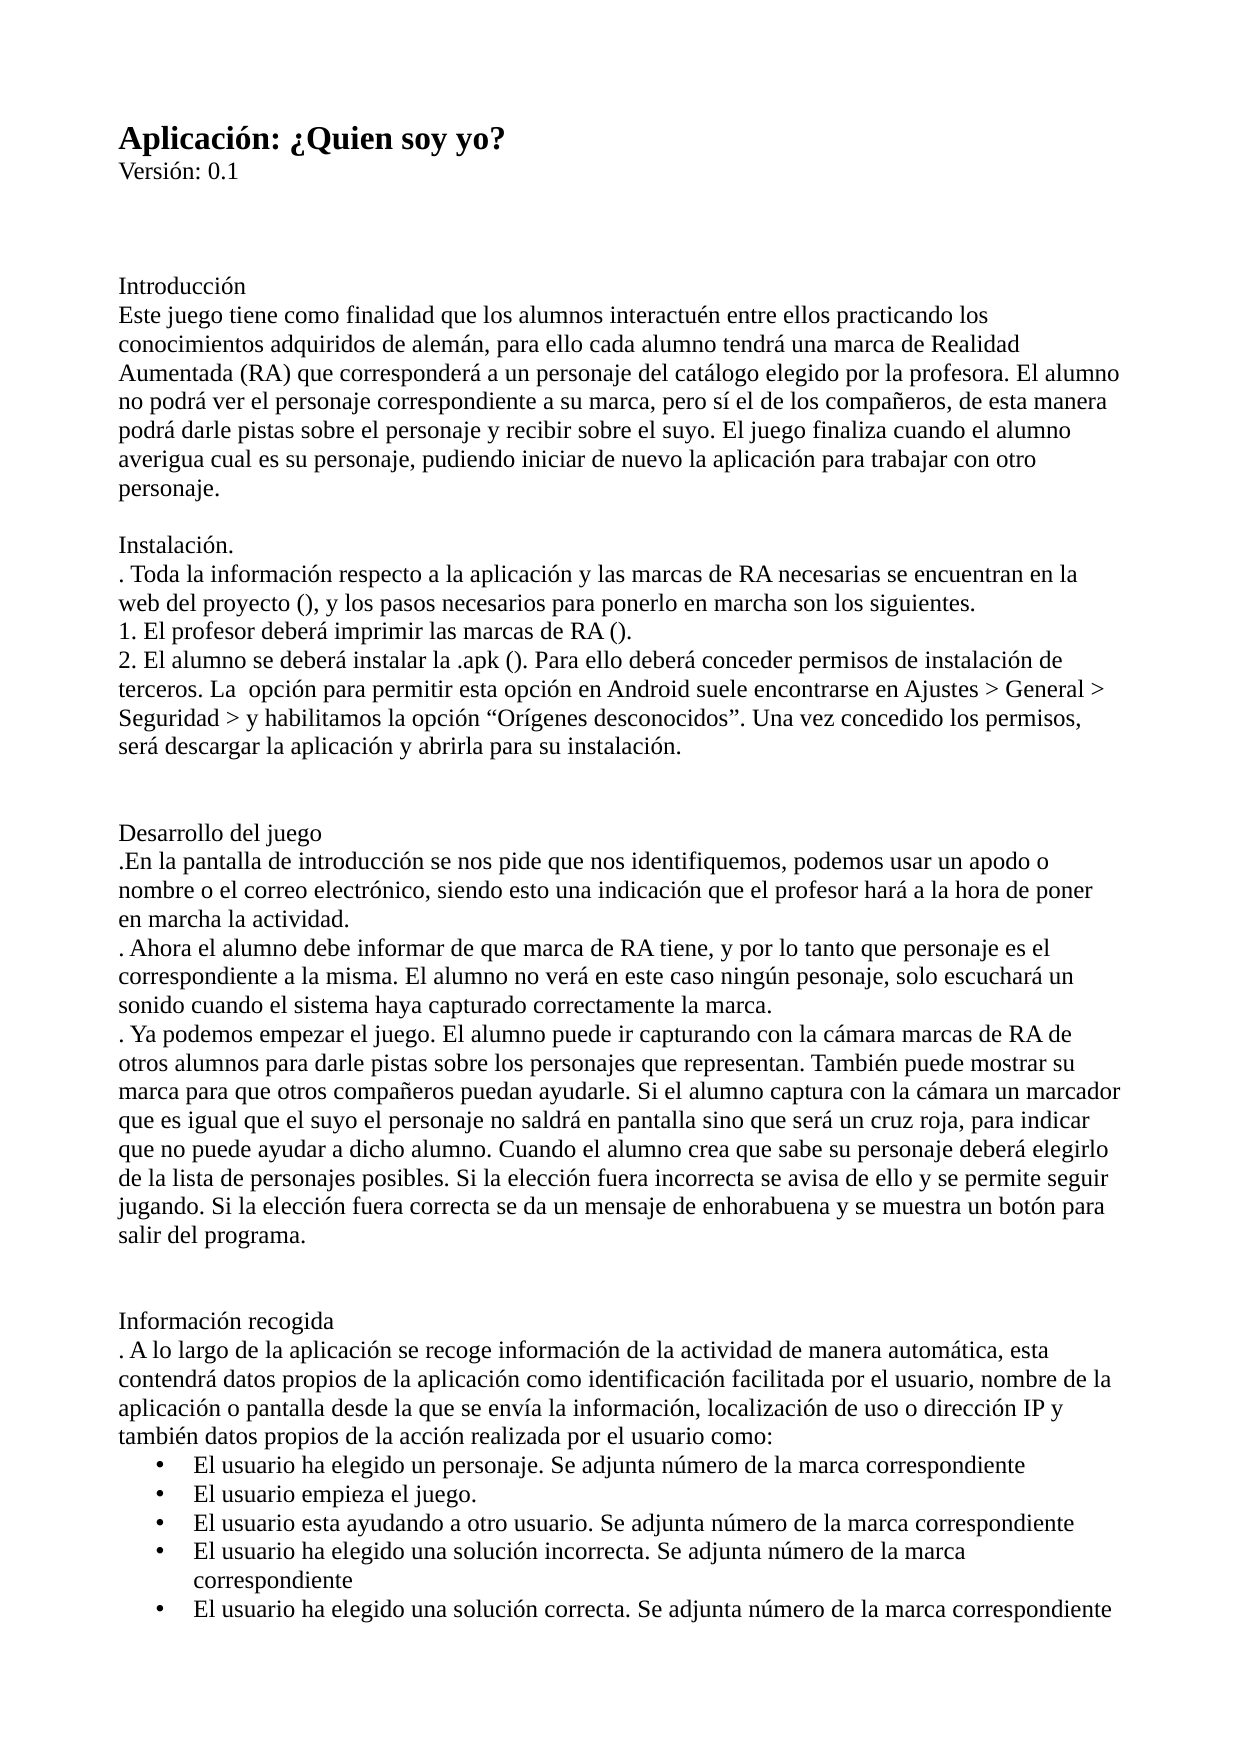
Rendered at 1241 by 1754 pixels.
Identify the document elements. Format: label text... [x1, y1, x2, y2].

text . Ahora el alumno debe informar de que marca de RA tiene, y por lo tanto que personaje es el correspondiente a la misma. El alumno no verá en este caso ningún pesonaje, solo escuchará un sonido cuando el sistema haya capturado correctamente la marca. [118, 933, 1122, 1019]
list El usuario ha elegido un personaje. Se adjunta número de la marca correspondiente [156, 1450, 1122, 1479]
text 2. El alumno se deberá instalar la .apk (). Para ello deberá conceder permisos de instalación de terceros. La opción para permitir esta opción en Android suele encontrarse en Ajustes > General > Seguridad > y habilitamos la opción “Orígenes desconocidos”. Una vez concedido los permisos, será descargar la aplicación y abrirla para su instalación. [118, 645, 1122, 760]
text . Toda la información respecto a la aplicación y las marcas de RA necesarias se encuentran en la web del proyecto (), y los pasos necesarios para ponerlo en marcha son los siguientes. [118, 559, 1122, 616]
text .En la pantalla de introducción se nos pide que nos identifiquemos, podemos usar un apodo o nombre o el correo electrónico, siendo esto una indicación que el profesor hará a la hora de poner en marcha la actividad. [118, 846, 1122, 933]
list El usuario ha elegido una solución correcta. Se adjunta número de la marca correspondiente [156, 1594, 1122, 1623]
text Versión: 0.1 [118, 156, 1122, 185]
list El usuario esta ayudando a otro usuario. Se adjunta número de la marca correspondiente [156, 1508, 1122, 1536]
list El usuario empieza el juego. [156, 1479, 1122, 1508]
text Aplicación: ¿Quien soy yo? [118, 118, 1122, 156]
text Instalación. [118, 530, 1122, 559]
list El usuario ha elegido una solución incorrecta. Se adjunta número de la marca correspondiente [156, 1536, 1122, 1594]
text 1. El profesor deberá imprimir las marcas de RA (). [118, 616, 1122, 645]
text Desarrollo del juego [118, 818, 1122, 846]
text . Ya podemos empezar el juego. El alumno puede ir capturando con la cámara marcas de RA de otros alumnos para darle pistas sobre los personajes que representan. También puede mostrar su marca para que otros compañeros puedan ayudarle. Si el alumno captura con la cámara un marcador que es igual que el suyo el personaje no saldrá en pantalla sino que será un cruz roja, para indicar que no puede ayudar a dicho alumno. Cuando el alumno crea que sabe su personaje deberá elegirlo de la lista de personajes posibles. Si la elección fuera incorrecta se avisa de ello y se permite seguir jugando. Si la elección fuera correcta se da un mensaje de enhorabuena y se muestra un botón para salir del programa. [118, 1019, 1122, 1249]
text . A lo largo de la aplicación se recoge información de la actividad de manera automática, esta contendrá datos propios de la aplicación como identificación facilitada por el usuario, nombre de la aplicación o pantalla desde la que se envía la información, localización de uso o dirección IP y también datos propios de la acción realizada por el usuario como: [118, 1335, 1122, 1450]
text Este juego tiene como finalidad que los alumnos interactuén entre ellos practicando los conocimientos adquiridos de alemán, para ello cada alumno tendrá una marca de Realidad Aumentada (RA) que corresponderá a un personaje del catálogo elegido por la profesora. El alumno no podrá ver el personaje correspondiente a su marca, pero sí el de los compañeros, de esta manera podrá darle pistas sobre el personaje y recibir sobre el suyo. El juego finaliza cuando el alumno averigua cual es su personaje, pudiendo iniciar de nuevo la aplicación para trabajar con otro personaje. [118, 300, 1122, 501]
text Introducción [118, 271, 1122, 300]
text Información recogida [118, 1306, 1122, 1335]
